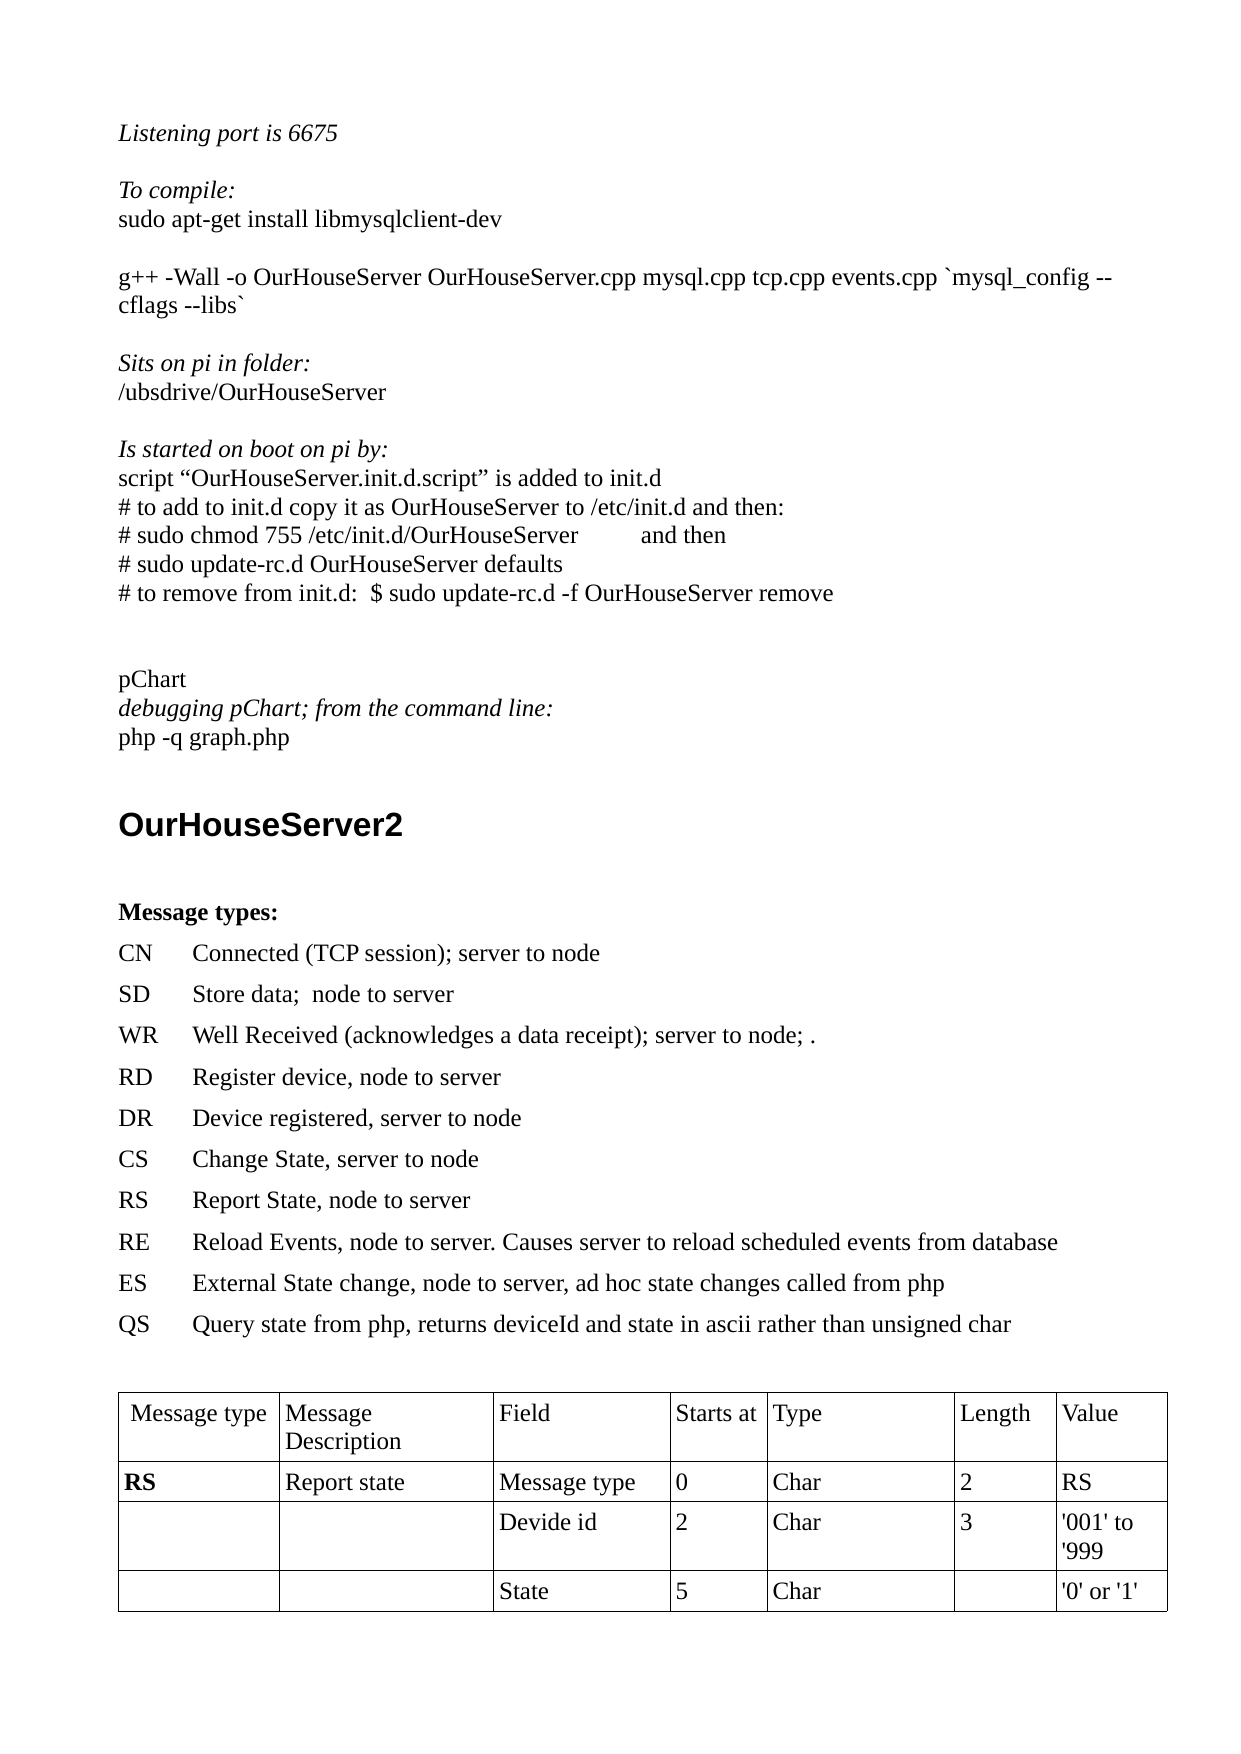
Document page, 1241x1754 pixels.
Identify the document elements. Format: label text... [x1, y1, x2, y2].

table_cell [119, 1502, 279, 1570]
text Is started on boot on pi by: [118, 434, 1122, 463]
table_header Message type [119, 1393, 279, 1461]
text ES External State change, node to server, ad hoc state changes called from php [118, 1268, 1122, 1297]
table_header Message Description [280, 1393, 493, 1461]
table_cell Char [768, 1462, 954, 1501]
text Sits on pi in folder: [118, 348, 1122, 377]
table_cell 5 [671, 1571, 767, 1611]
table_cell [955, 1571, 1056, 1611]
table_cell Message type [494, 1462, 670, 1501]
table_cell State [494, 1571, 670, 1611]
table_cell [280, 1502, 493, 1570]
table_header Value [1057, 1393, 1167, 1461]
text debugging pChart; from the command line: [118, 693, 1122, 722]
table_cell [119, 1571, 279, 1611]
table_cell 2 [955, 1462, 1056, 1501]
text g++ -Wall -o OurHouseServer OurHouseServer.cpp mysql.cpp tcp.cpp events.cpp `mysql_config --cflags --libs` [118, 262, 1122, 319]
table_cell RS [119, 1462, 279, 1501]
text WR Well Received (acknowledges a data receipt); server to node; . [118, 1021, 1122, 1049]
table_cell [280, 1571, 493, 1611]
text DR Device registered, server to node [118, 1103, 1122, 1132]
text CS Change State, server to node [118, 1144, 1122, 1173]
table_header Length [955, 1393, 1056, 1461]
text # to add to init.d copy it as OurHouseServer to /etc/init.d and then: [118, 492, 1122, 521]
text SD Store data; node to server [118, 979, 1122, 1008]
subtitle OurHouseServer2 [118, 804, 1122, 843]
text Message types: [118, 897, 1122, 926]
table_cell '0' or '1' [1057, 1571, 1167, 1611]
table_cell Devide id [494, 1502, 670, 1570]
text CN Connected (TCP session); server to node [118, 938, 1122, 967]
text php -q graph.php [118, 722, 1122, 751]
text RE Reload Events, node to server. Causes server to reload scheduled events from database [118, 1227, 1122, 1256]
table_header Type [768, 1393, 954, 1461]
text # to remove from init.d: $ sudo update-rc.d -f OurHouseServer remove [118, 578, 1122, 607]
text RS Report State, node to server [118, 1186, 1122, 1214]
table_cell 3 [955, 1502, 1056, 1570]
text pChart [118, 664, 1122, 693]
text RD Register device, node to server [118, 1062, 1122, 1091]
table_cell Char [768, 1502, 954, 1570]
text # sudo chmod 755 /etc/init.d/OurHouseServer and then [118, 521, 1122, 549]
table_cell 2 [671, 1502, 767, 1570]
text # sudo update-rc.d OurHouseServer defaults [118, 549, 1122, 578]
table_header Starts at [671, 1393, 767, 1461]
table_cell 0 [671, 1462, 767, 1501]
table_cell Char [768, 1571, 954, 1611]
table_cell Report state [280, 1462, 493, 1501]
text script “OurHouseServer.init.d.script” is added to init.d [118, 463, 1122, 492]
table_cell '001' to '999 [1057, 1502, 1167, 1570]
text sudo apt-get install libmysqlclient-dev [118, 204, 1122, 233]
text Listening port is 6675 [118, 118, 1122, 147]
text To compile: [118, 176, 1122, 204]
table_cell RS [1057, 1462, 1167, 1501]
text QS Query state from php, returns deviceId and state in ascii rather than unsigned char [118, 1309, 1122, 1338]
text /ubsdrive/OurHouseServer [118, 377, 1122, 406]
table_header Field [494, 1393, 670, 1461]
